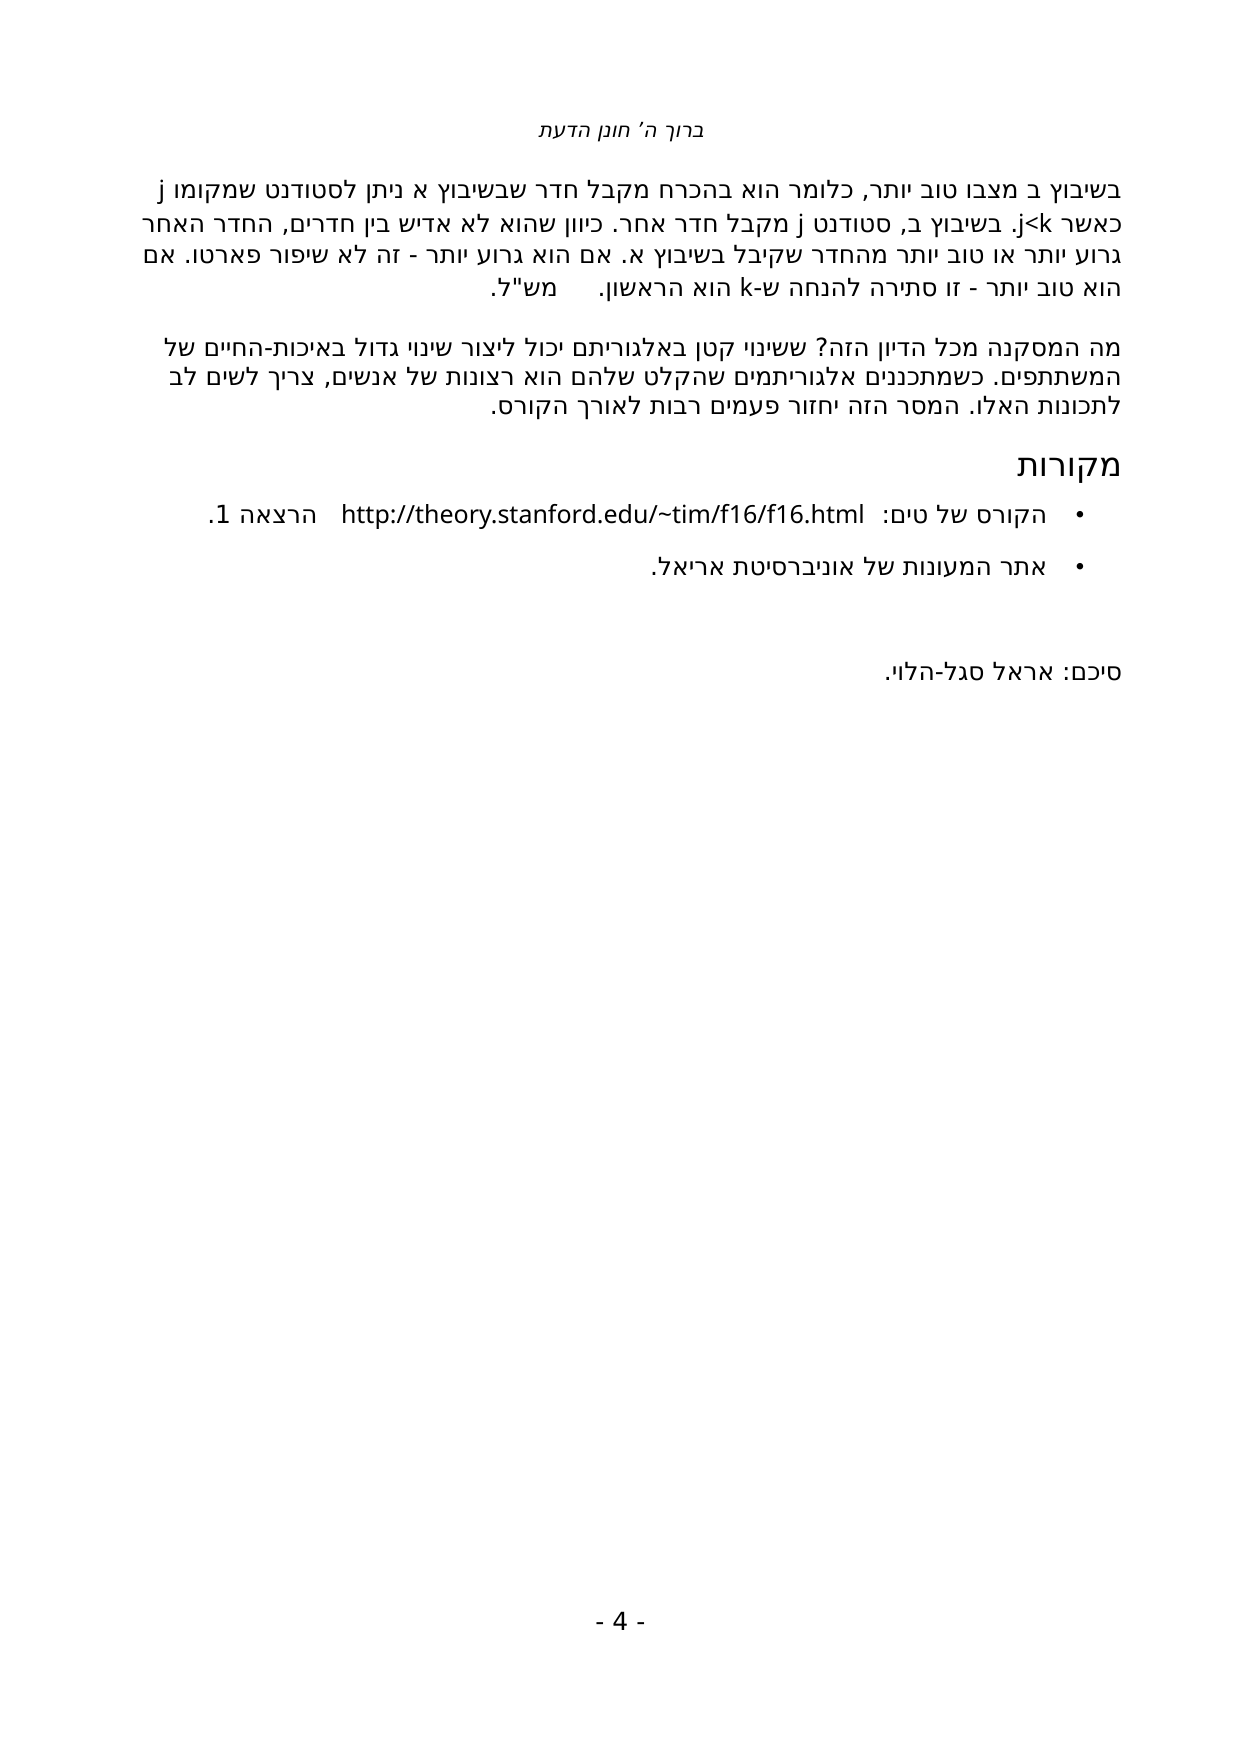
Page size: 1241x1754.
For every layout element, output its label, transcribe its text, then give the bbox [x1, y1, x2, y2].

subtitle מקורות [118, 445, 1122, 484]
list הקורס של טים: http://theory.stanford.edu/~tim/f16/f16.html הרצאה 1. [118, 497, 1084, 531]
text סיכם: אראל סגל-הלוי. [118, 657, 1122, 686]
list אתר המעונות של אוניברסיטת אריאל. [118, 552, 1084, 581]
text מה המסקנה מכל הדיון הזה? ששינוי קטן באלגוריתם יכול ליצור שינוי גדול באיכות-החיים של המשתתפים. כשמתכננים אלגוריתמים שהקלט שלהם הוא רצונות של אנשים, צריך לשים לב לתכונות האלו. המסר הזה יחזור פעמים רבות לאורך הקורס. [118, 333, 1122, 420]
text נניח שהסטודנט הראשון הנהנה מהשיפור הוא הסטודנט שמקומו בתור k. בשיבוץ א, סטודנט זה מקבל את החדר הטוב ביותר מבין החדרים שלא נלקחו על-ידי סטודנטים שמקומם קטן מ-k. בשיבוץ ב מצבו טוב יותר, כלומר הוא בהכרח מקבל חדר שבשיבוץ א ניתן לסטודנט שמקומו j כאשר j<k. בשיבוץ ב, סטודנט j מקבל חדר אחר. כיוון שהוא לא אדיש בין חדרים, החדר האחר גרוע יותר או טוב יותר מהחדר שקיבל בשיבוץ א. אם הוא גרוע יותר - זה לא שיפור פארטו. אם הוא טוב יותר - זו סתירה להנחה ש-k הוא הראשון. מש"ל. [118, 172, 1122, 303]
